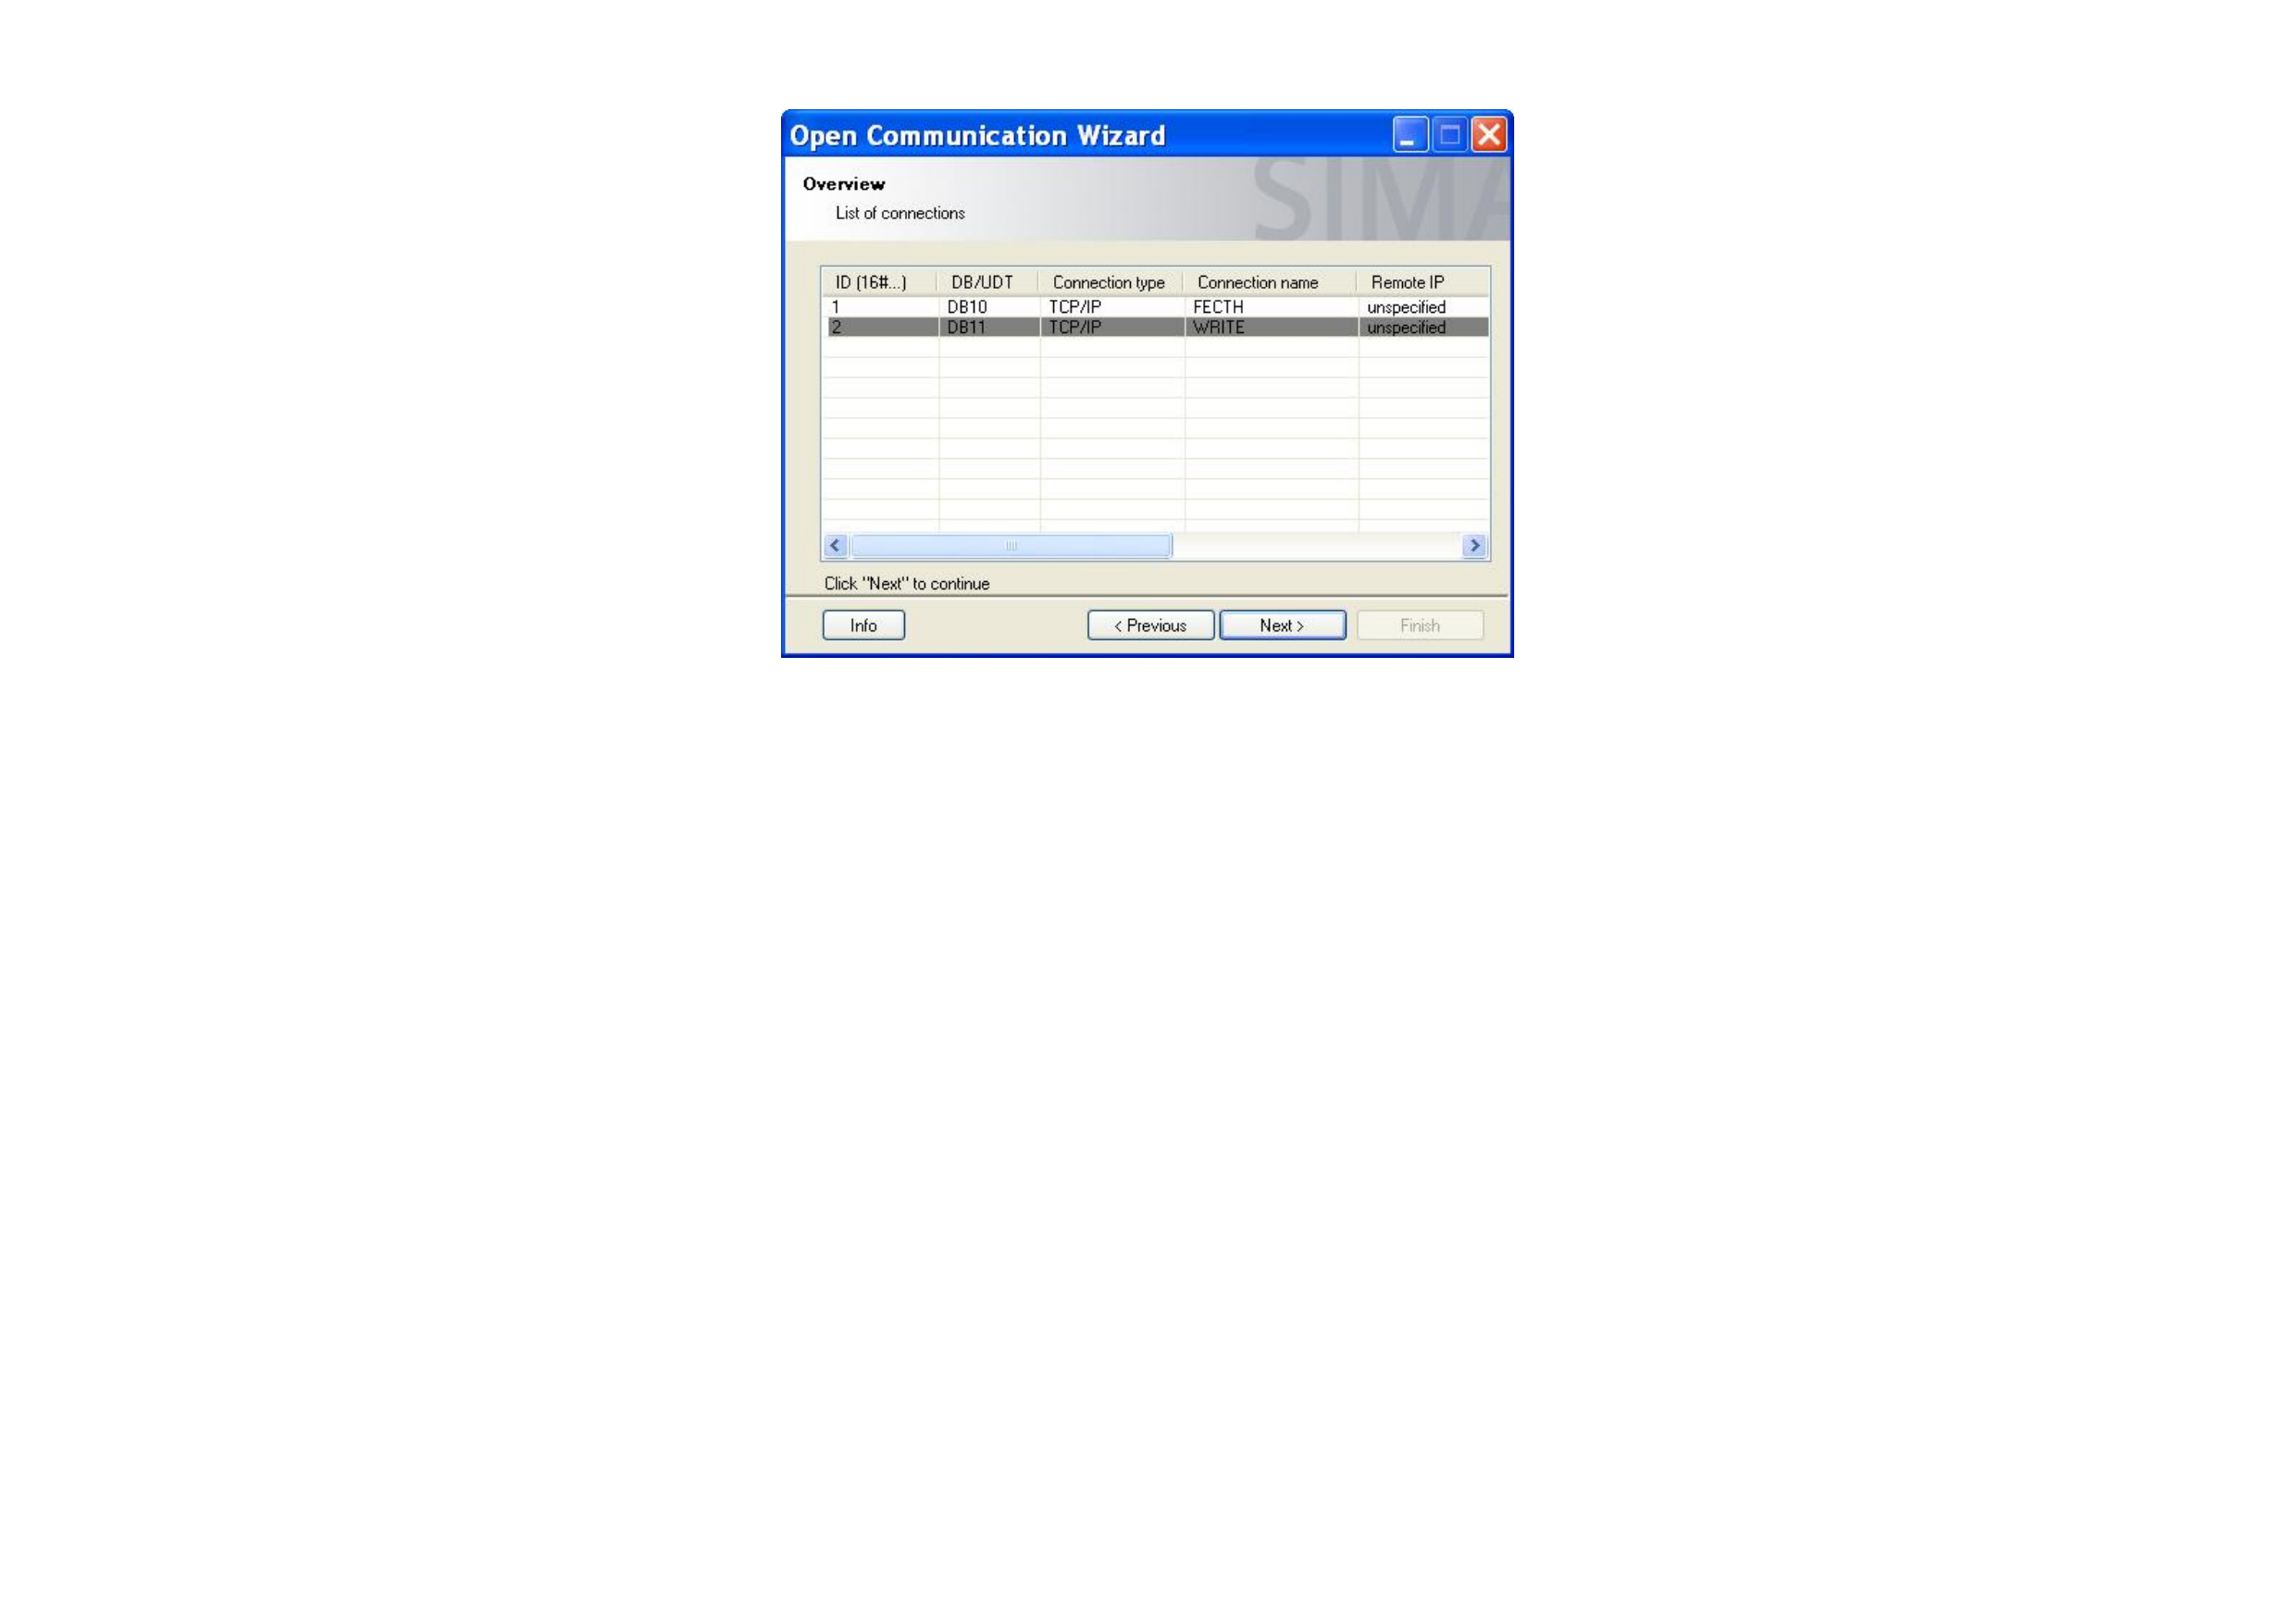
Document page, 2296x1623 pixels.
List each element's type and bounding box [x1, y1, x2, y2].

picture [781, 109, 1515, 658]
